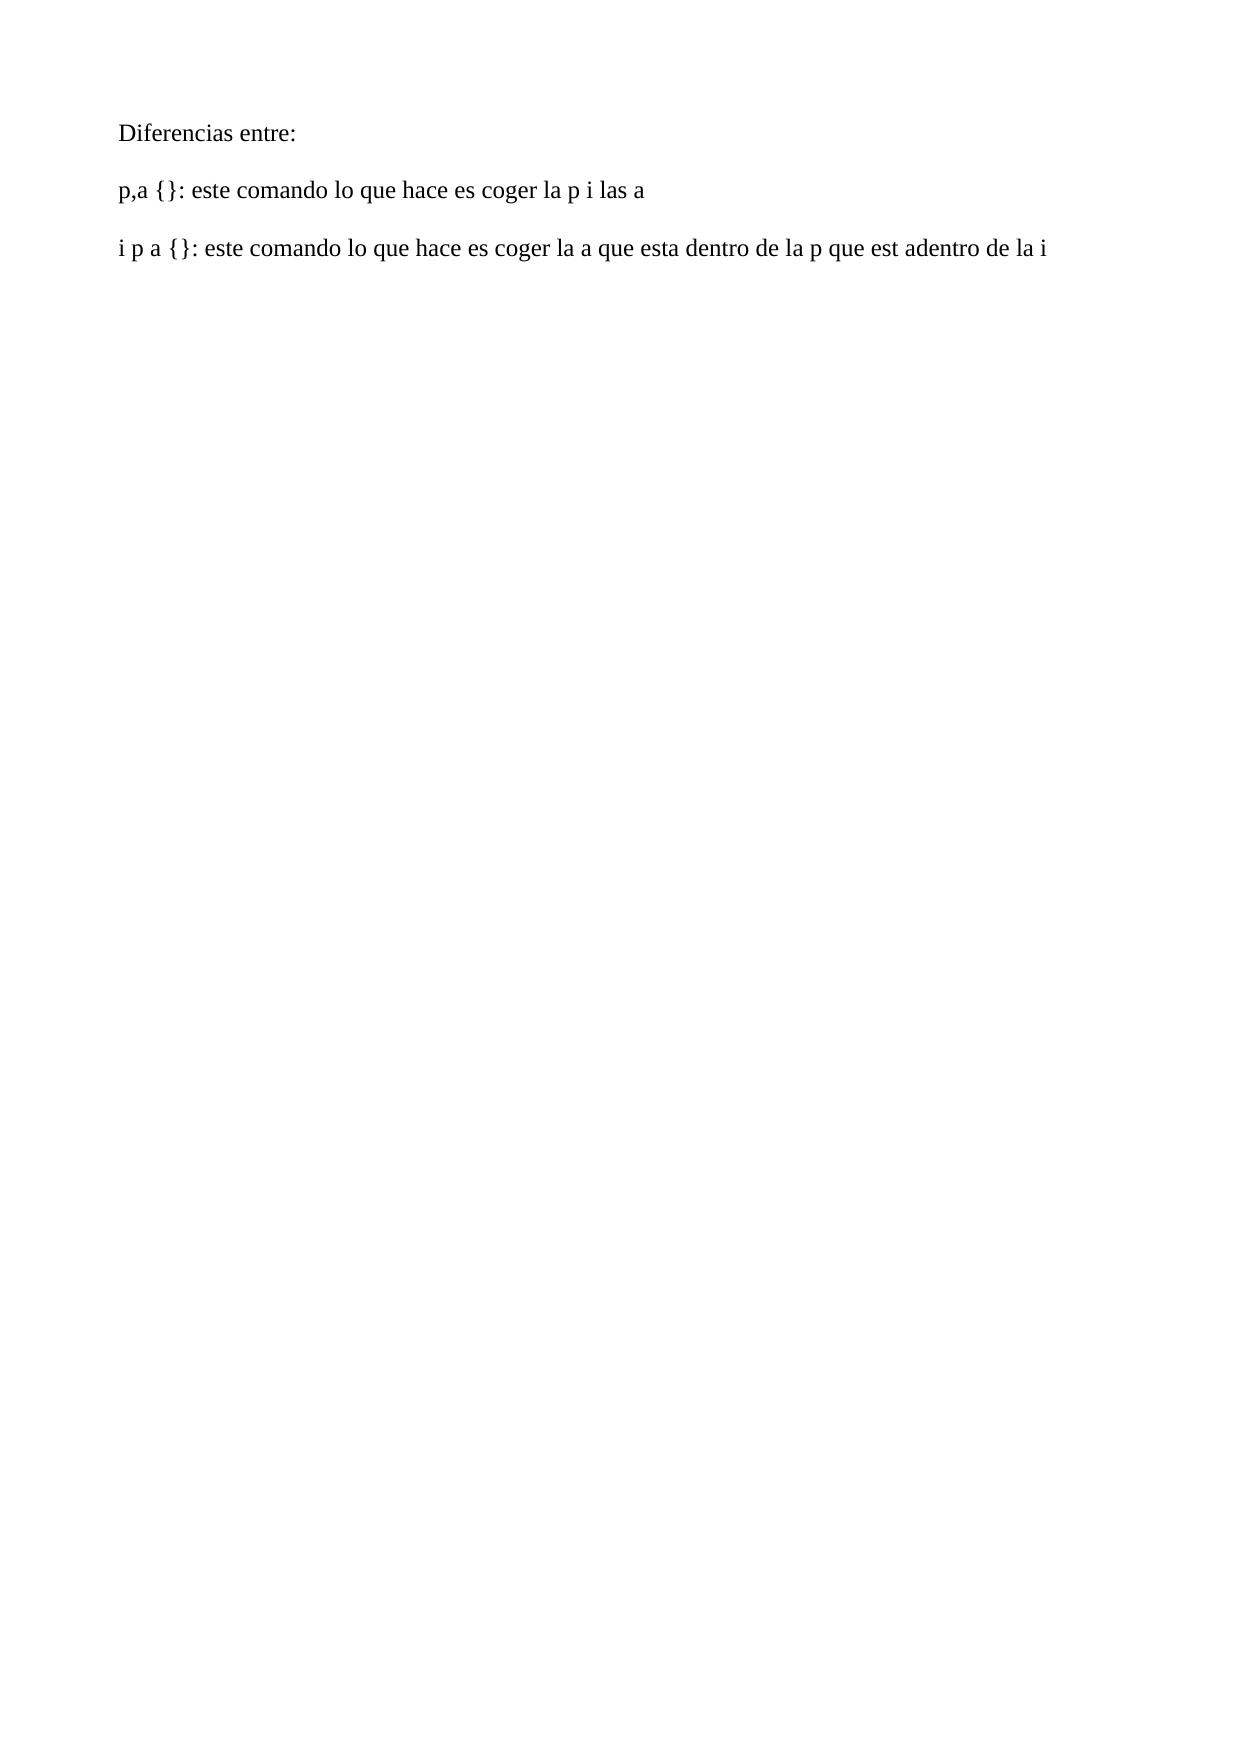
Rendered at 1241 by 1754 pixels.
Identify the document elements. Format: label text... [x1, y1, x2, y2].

text Diferencias entre: [118, 118, 1122, 147]
text p,a {}: este comando lo que hace es coger la p i las a [118, 176, 1122, 204]
text i p a {}: este comando lo que hace es coger la a que esta dentro de la p que est adentro de la i [118, 233, 1122, 262]
